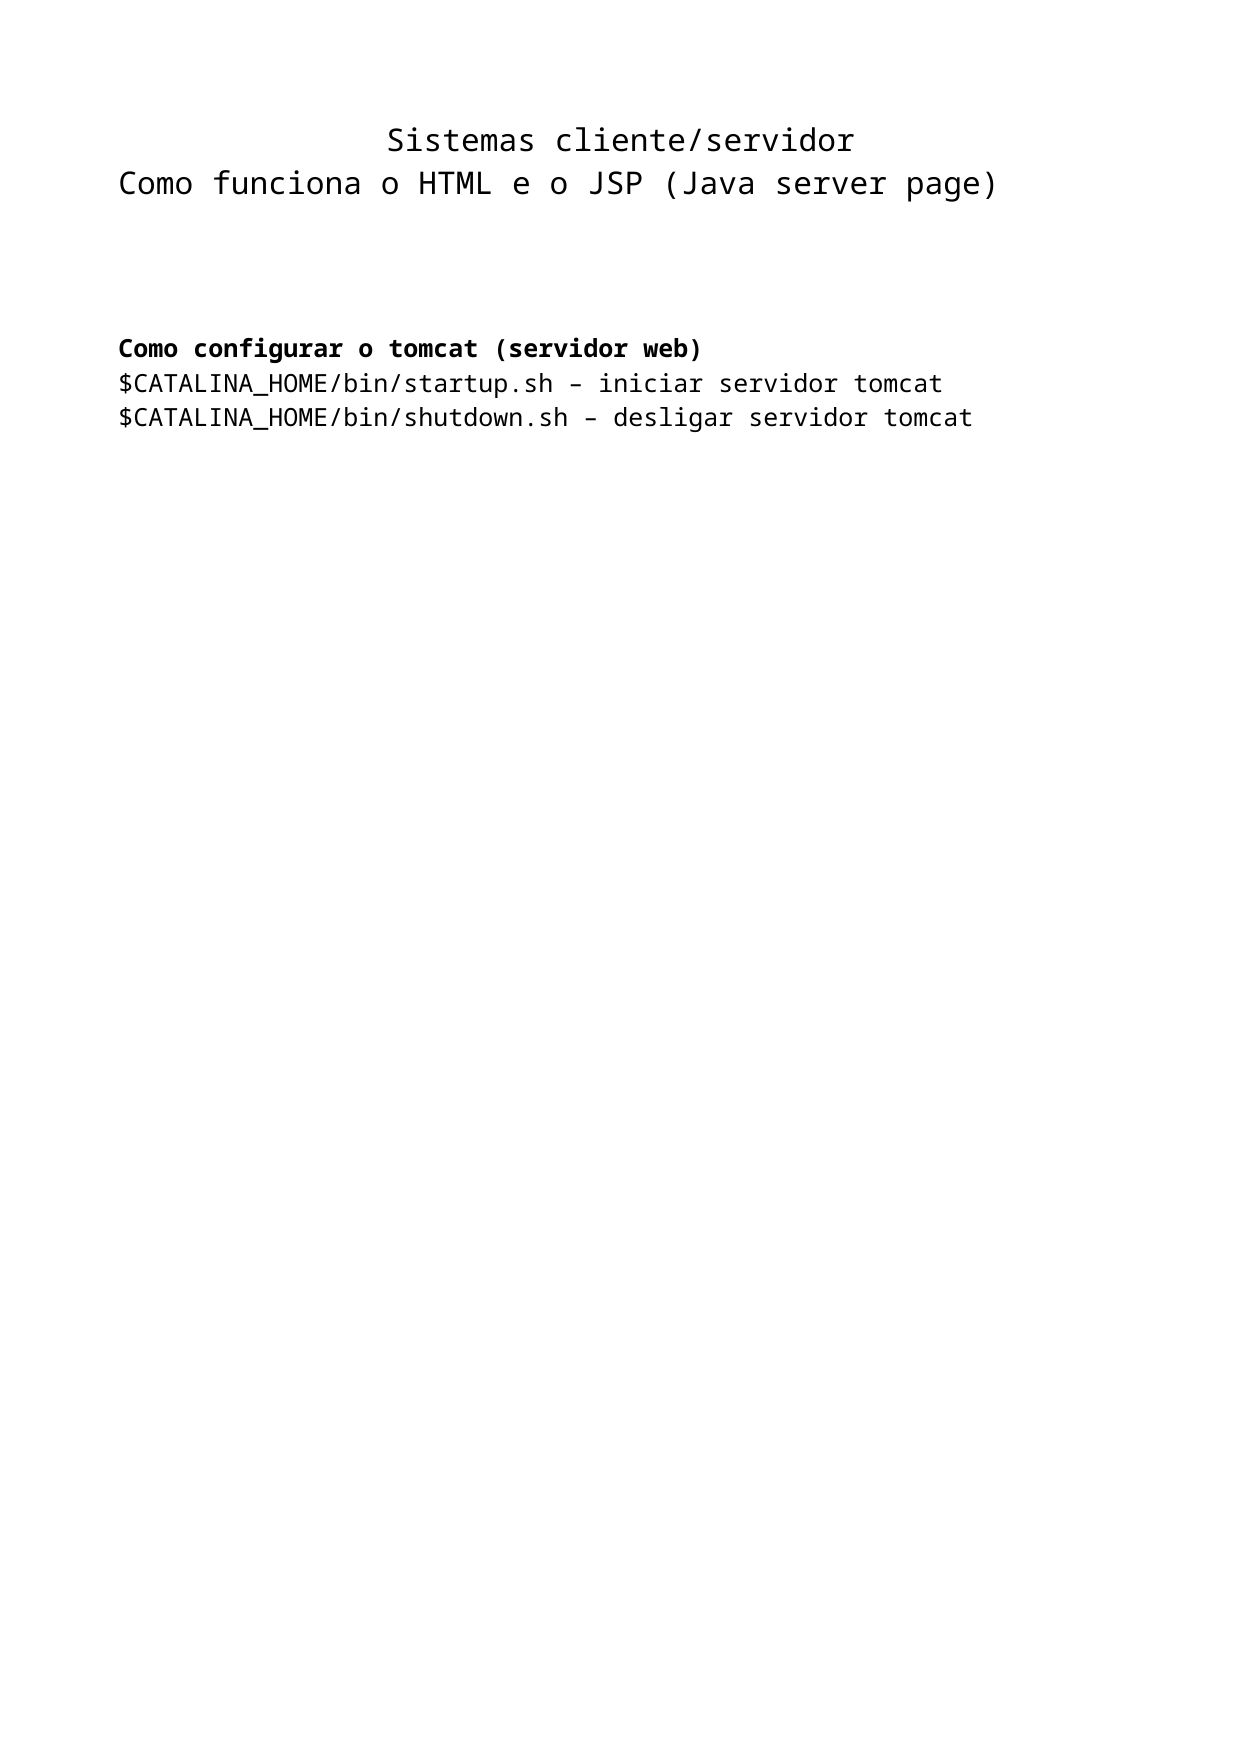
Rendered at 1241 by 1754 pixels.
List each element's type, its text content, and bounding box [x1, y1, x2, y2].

text $CATALINA_HOME/bin/startup.sh – iniciar servidor tomcat [118, 365, 1122, 399]
text $CATALINA_HOME/bin/shutdown.sh – desligar servidor tomcat [118, 399, 1122, 433]
text Como configurar o tomcat (servidor web) [118, 331, 1122, 365]
text Como funciona o HTML e o JSP (Java server page) [118, 161, 1122, 203]
text Sistemas cliente/servidor [118, 118, 1122, 161]
